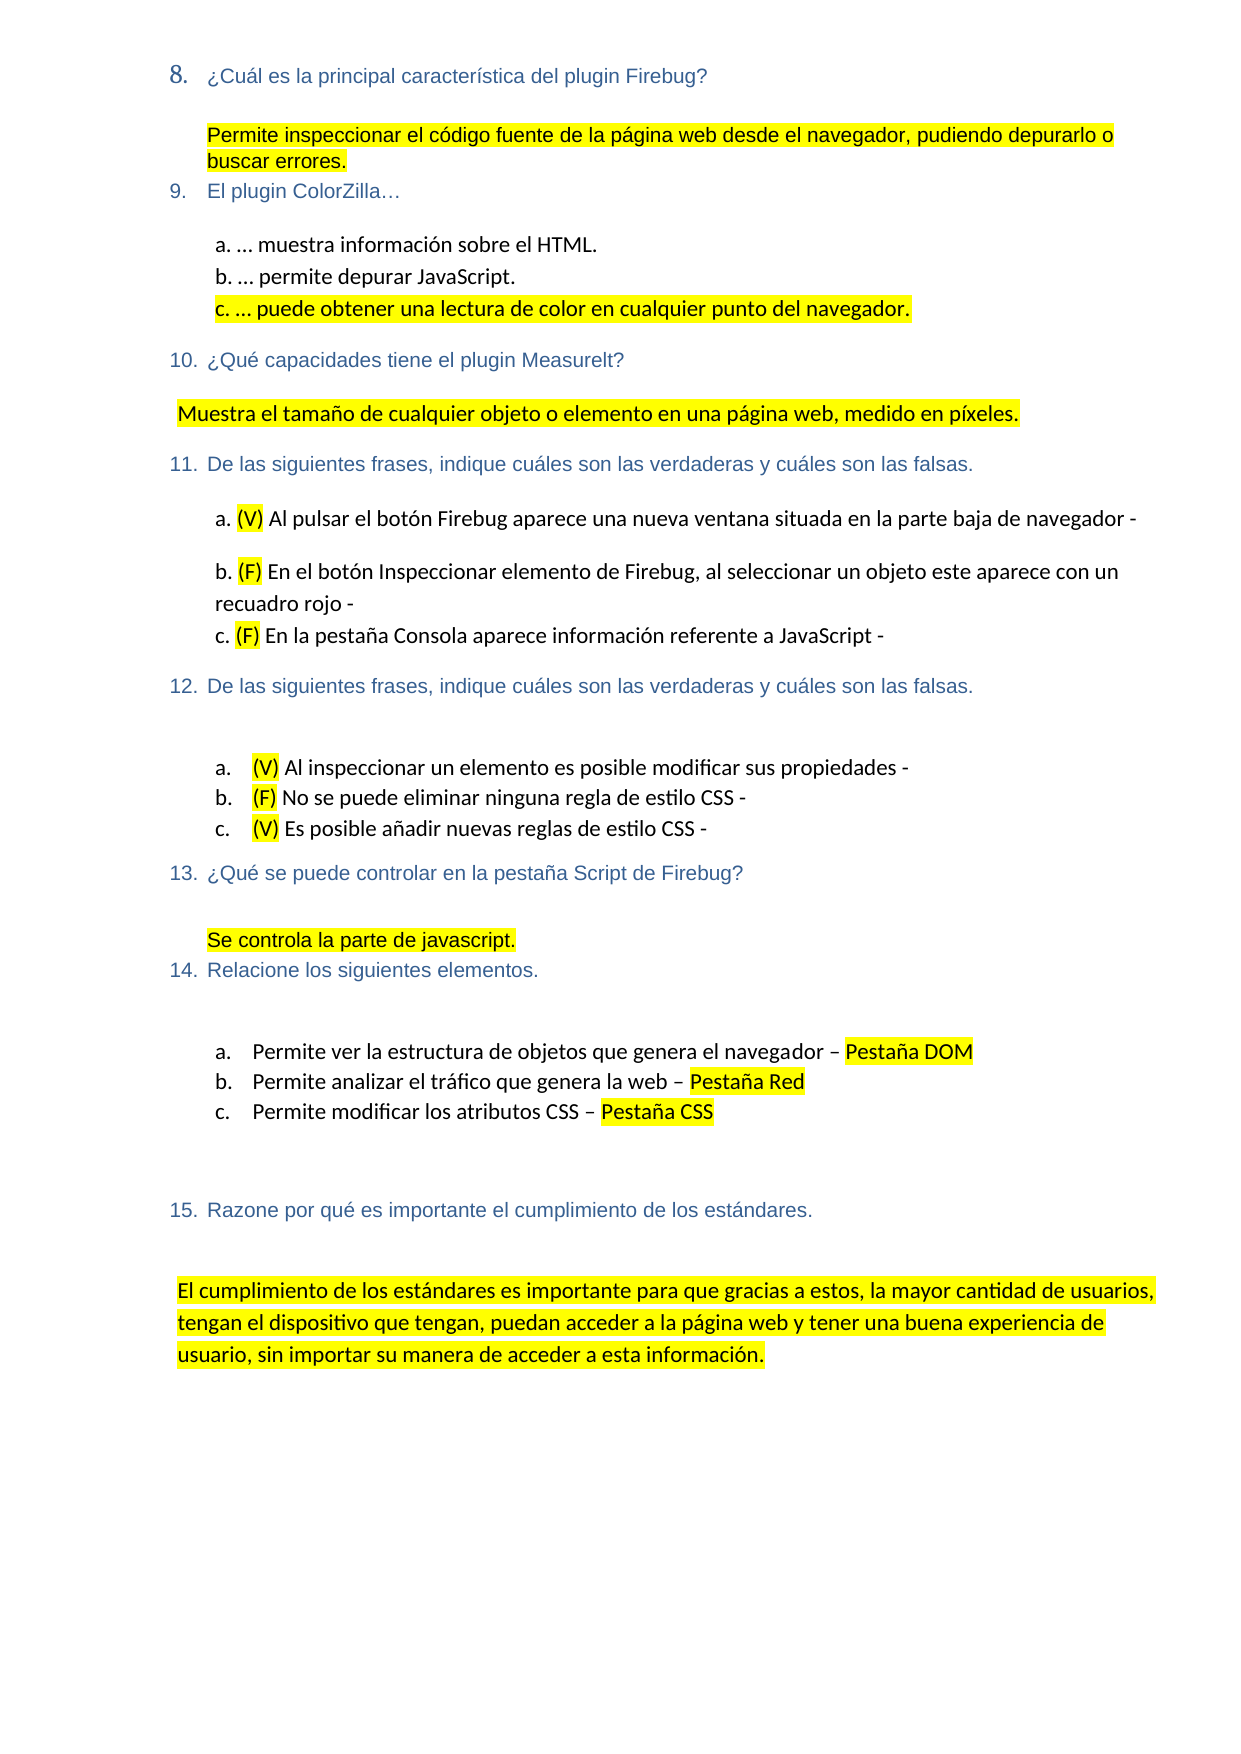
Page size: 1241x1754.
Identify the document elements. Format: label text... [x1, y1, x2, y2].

subtitle Se controla la parte de javascript. [207, 928, 1181, 952]
subtitle Permite inspeccionar el código fuente de la página web desde el navegador, pudiendo depurarlo o buscar errores. [207, 97, 1181, 172]
text a. … muestra información sobre el HTML. b. … permite depurar JavaScript. c. … puede obtener una lectura de color en cualquier punto del navegador. [215, 230, 1181, 323]
list (V) Es posible añadir nuevas reglas de estilo CSS - [215, 814, 1181, 842]
list (V) Al inspeccionar un elemento es posible modificar sus propiedades - [215, 753, 1181, 781]
text Muestra el tamaño de cualquier objeto o elemento en una página web, medido en píxeles. [177, 399, 1181, 427]
subtitle Razone por qué es importante el cumplimiento de los estándares. [169, 1197, 1181, 1221]
subtitle ¿Cuál es la principal característica del plugin Firebug? [169, 59, 1181, 90]
list Permite modificar los atributos CSS – Pestaña CSS [215, 1097, 1181, 1126]
list Permite ver la estructura de objetos que genera el navegador – Pestaña DOM [215, 1037, 1181, 1065]
list Permite analizar el tráfico que genera la web – Pestaña Red [215, 1067, 1181, 1095]
subtitle Relacione los siguientes elementos. [169, 958, 1181, 982]
text a. (V) Al pulsar el botón Firebug aparece una nueva ventana situada en la parte baja de navegador - [215, 504, 1181, 532]
subtitle ¿Qué capacidades tiene el plugin Measurelt? [169, 348, 1181, 397]
subtitle De las siguientes frases, indique cuáles son las verdaderas y cuáles son las falsas. [169, 674, 1181, 698]
text b. (F) En el botón Inspeccionar elemento de Firebug, al seleccionar un objeto este aparece con un recuadro rojo - c. (F) En la pestaña Consola aparece información referente a JavaScript - [215, 557, 1181, 649]
text El cumplimiento de los estándares es importante para que gracias a estos, la mayor cantidad de usuarios, tengan el dispositivo que tengan, puedan acceder a la página web y tener una buena experiencia de usuario, sin importar su manera de acceder a esta información. [177, 1276, 1181, 1369]
subtitle El plugin ColorZilla… [169, 178, 1181, 228]
subtitle ¿Qué se puede controlar en la pestaña Script de Firebug? [169, 861, 1181, 884]
list (F) No se puede eliminar ninguna regla de estilo CSS - [215, 783, 1181, 811]
subtitle De las siguientes frases, indique cuáles son las verdaderas y cuáles son las falsas. [169, 452, 1181, 502]
